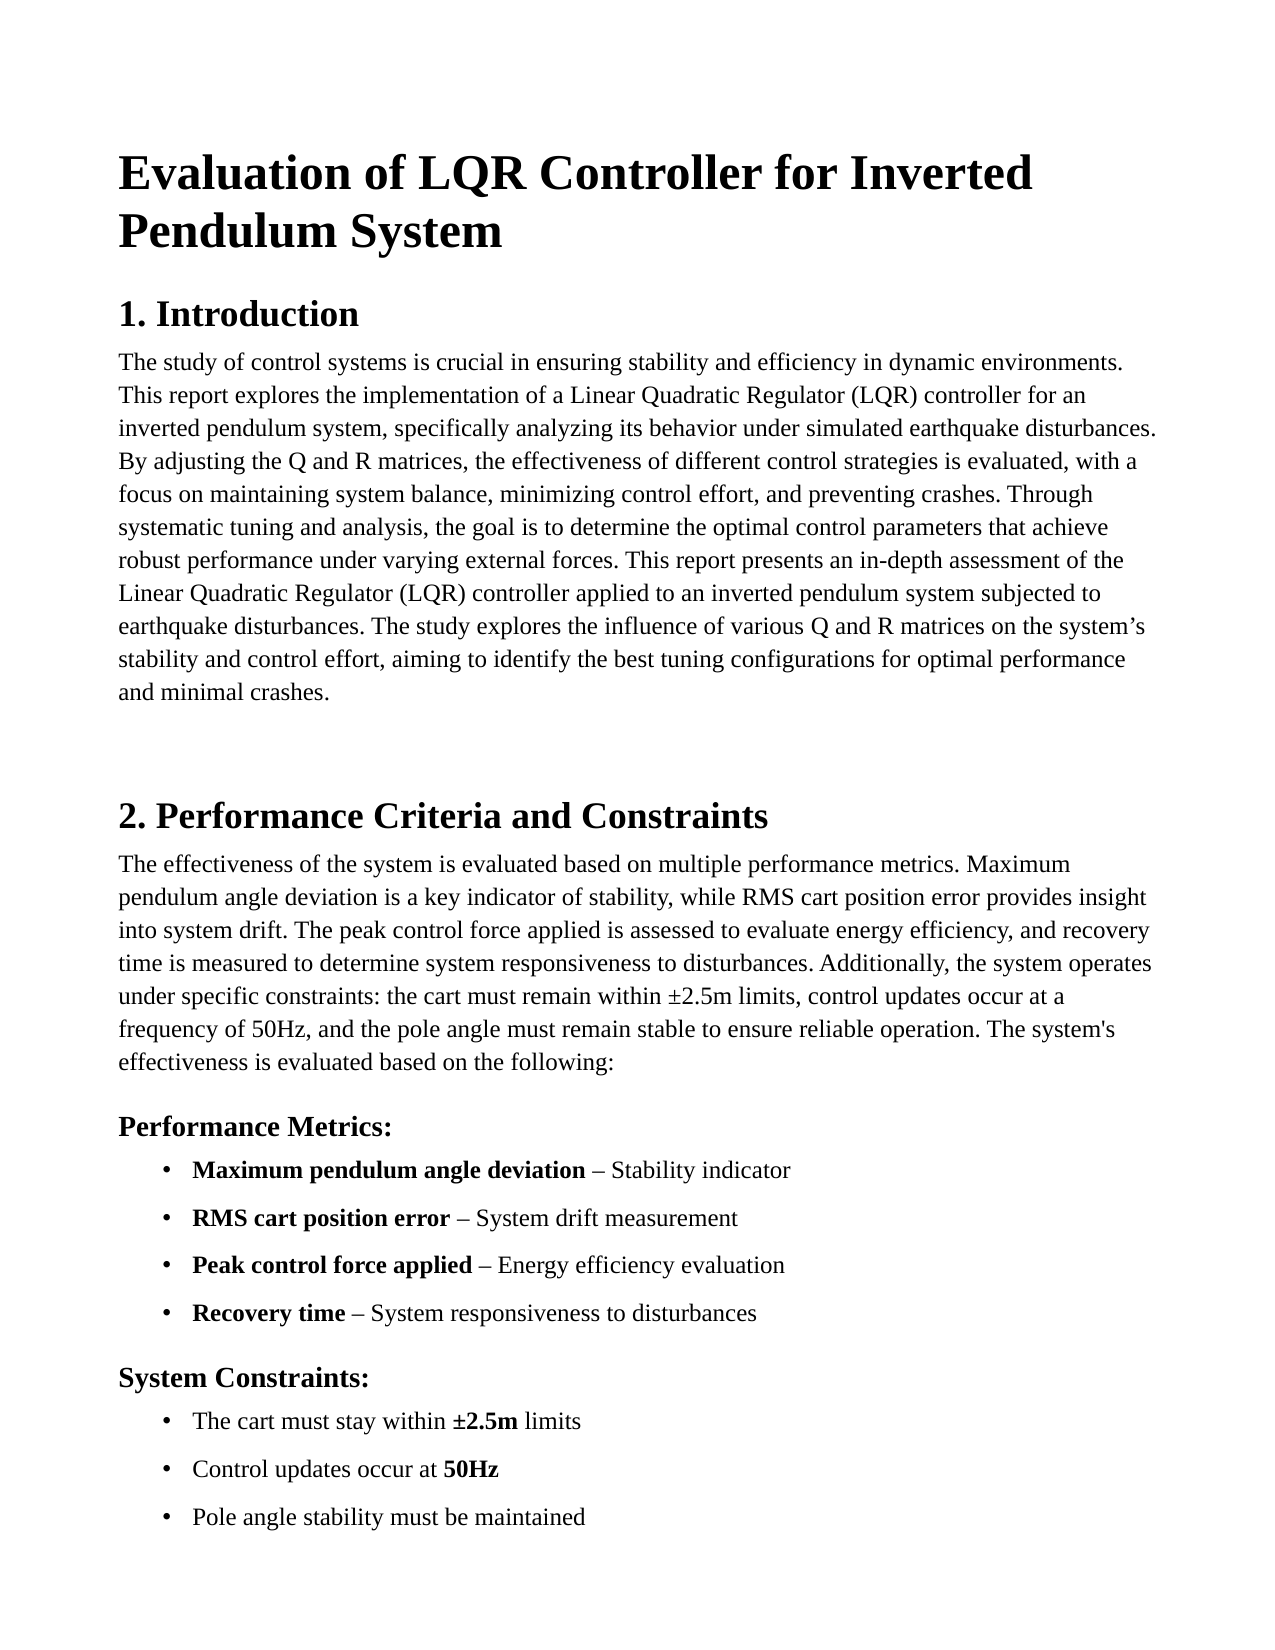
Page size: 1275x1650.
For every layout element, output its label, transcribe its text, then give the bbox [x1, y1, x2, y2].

subtitle System Constraints: [118, 1360, 1157, 1394]
text The study of control systems is crucial in ensuring stability and efficiency in dynamic environments. This report explores the implementation of a Linear Quadratic Regulator (LQR) controller for an inverted pendulum system, specifically analyzing its behavior under simulated earthquake disturbances. By adjusting the Q and R matrices, the effectiveness of different control strategies is evaluated, with a focus on maintaining system balance, minimizing control effort, and preventing crashes. Through systematic tuning and analysis, the goal is to determine the optimal control parameters that achieve robust performance under varying external forces. This report presents an in-depth assessment of the Linear Quadratic Regulator (LQR) controller applied to an inverted pendulum system subjected to earthquake disturbances. The study explores the influence of various Q and R matrices on the system’s stability and control effort, aiming to identify the best tuning configurations for optimal performance and minimal crashes. [118, 347, 1157, 706]
list Pole angle stability must be maintained [162, 1502, 1157, 1530]
subtitle Performance Metrics: [118, 1109, 1157, 1143]
list The cart must stay within ±2.5m limits [162, 1406, 1157, 1435]
list Recovery time – System responsiveness to disturbances [162, 1298, 1157, 1327]
subtitle Evaluation of LQR Controller for Inverted Pendulum System [118, 143, 1157, 258]
list Control updates occur at 50Hz [162, 1454, 1157, 1483]
subtitle 2. Performance Criteria and Constraints [118, 793, 1157, 836]
list RMS cart position error – System drift measurement [162, 1203, 1157, 1232]
text The effectiveness of the system is evaluated based on multiple performance metrics. Maximum pendulum angle deviation is a key indicator of stability, while RMS cart position error provides insight into system drift. The peak control force applied is assessed to evaluate energy efficiency, and recovery time is measured to determine system responsiveness to disturbances. Additionally, the system operates under specific constraints: the cart must remain within ±2.5m limits, control updates occur at a frequency of 50Hz, and the pole angle must remain stable to ensure reliable operation. The system's effectiveness is evaluated based on the following: [118, 849, 1157, 1076]
subtitle 1. Introduction [118, 291, 1157, 334]
list Peak control force applied – Energy efficiency evaluation [162, 1251, 1157, 1279]
list Maximum pendulum angle deviation – Stability indicator [162, 1155, 1157, 1184]
